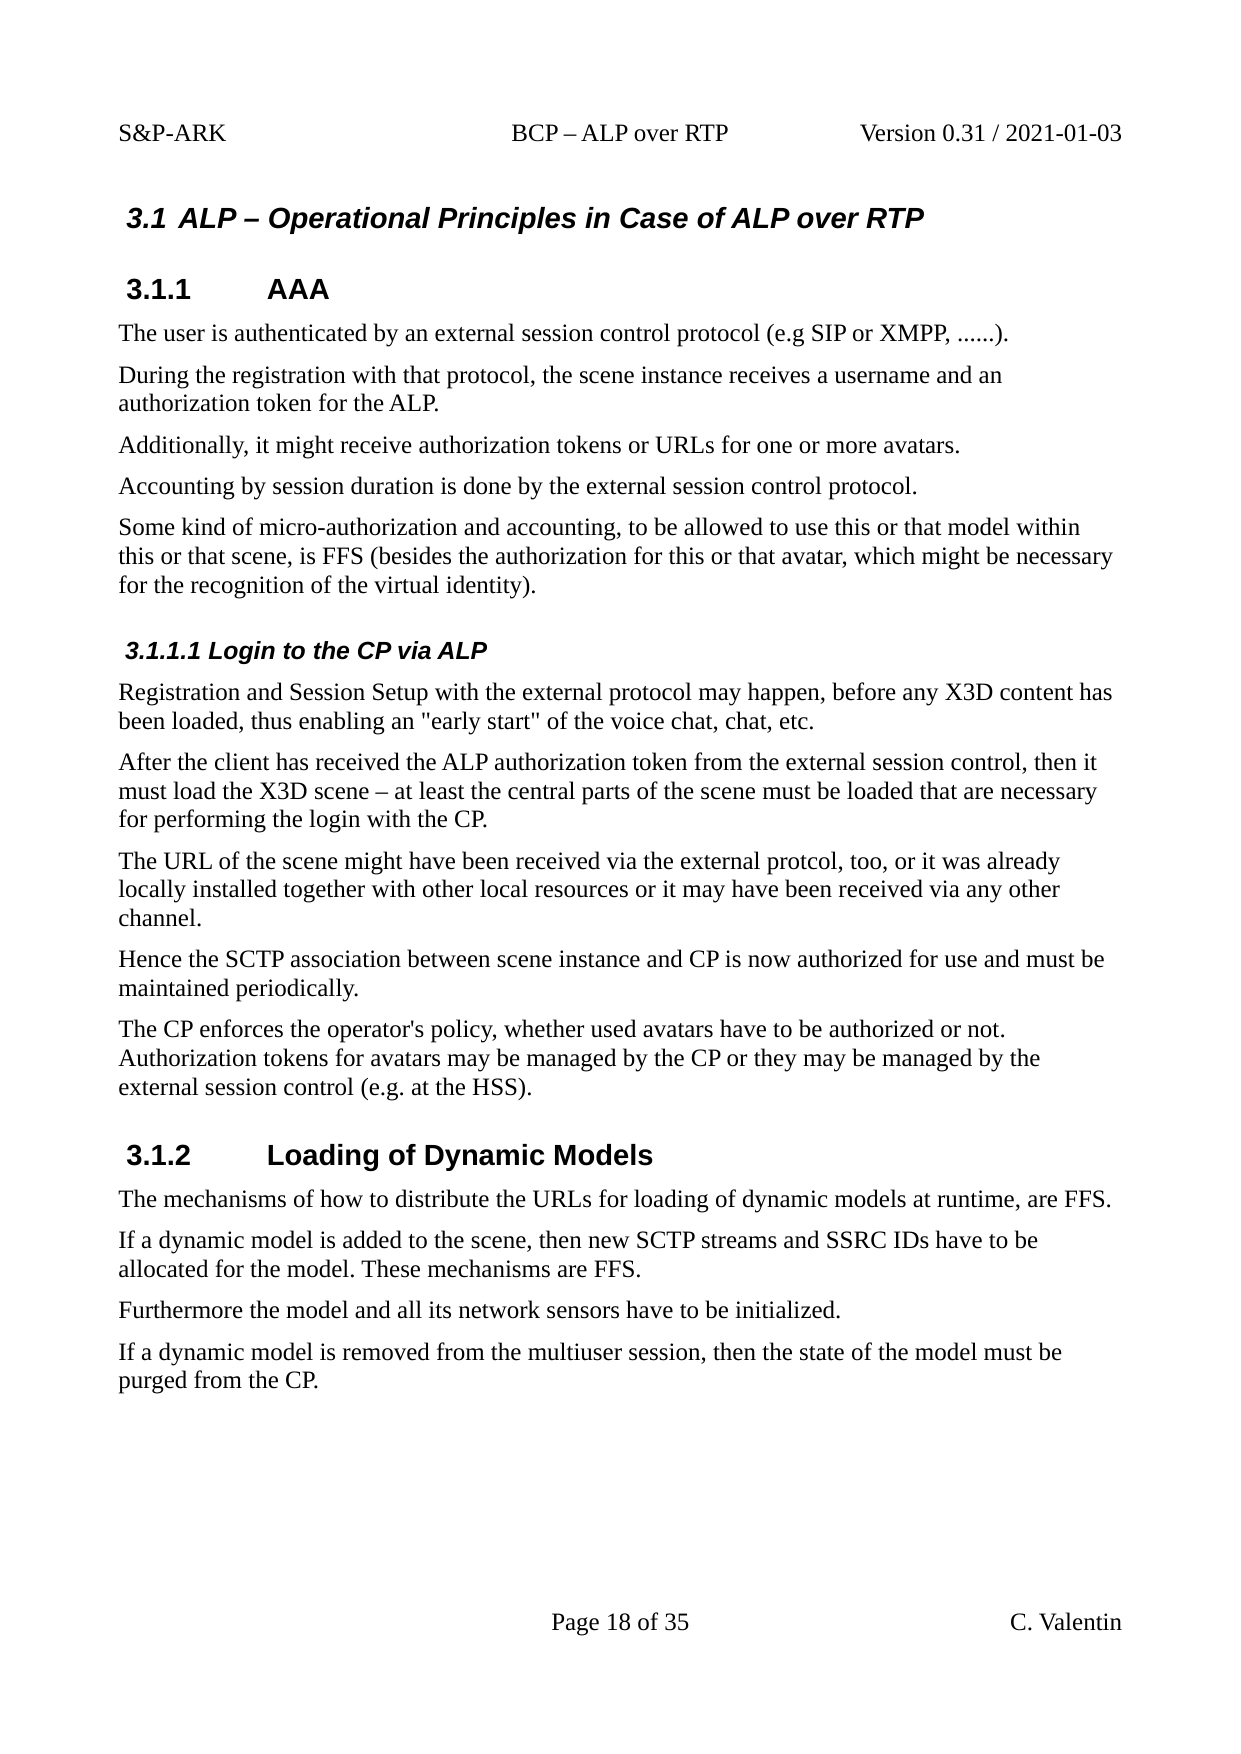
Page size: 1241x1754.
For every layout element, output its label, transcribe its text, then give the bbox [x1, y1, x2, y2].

text Accounting by session duration is done by the external session control protocol. [118, 471, 1122, 500]
subtitle AAA [118, 272, 1122, 306]
subtitle ALP – Operational Principles in Case of ALP over RTP [118, 201, 1122, 235]
text If a dynamic model is added to the scene, then new SCTP streams and SSRC IDs have to be allocated for the model. These mechanisms are FFS. [118, 1226, 1122, 1283]
text After the client has received the ALP authorization token from the external session control, then it must load the X3D scene – at least the central parts of the scene must be loaded that are necessary for performing the login with the CP. [118, 747, 1122, 833]
text The mechanisms of how to distribute the URLs for loading of dynamic models at runtime, are FFS. [118, 1184, 1122, 1213]
text Additionally, it might receive authorization tokens or URLs for one or more avatars. [118, 430, 1122, 458]
text During the registration with that protocol, the scene instance receives a username and an authorization token for the ALP. [118, 360, 1122, 417]
text If a dynamic model is removed from the multiuser session, then the state of the model must be purged from the CP. [118, 1337, 1122, 1394]
subtitle Loading of Dynamic Models [118, 1138, 1122, 1172]
text Furthermore the model and all its network sensors have to be initialized. [118, 1296, 1122, 1324]
text Some kind of micro-authorization and accounting, to be allowed to use this or that model within this or that scene, is FFS (besides the authorization for this or that avatar, which might be necessary for the recognition of the virtual identity). [118, 512, 1122, 598]
subtitle Login to the CP via ALP [118, 636, 1122, 664]
text Hence the SCTP association between scene instance and CP is now authorized for use and must be maintained periodically. [118, 944, 1122, 1002]
text The CP enforces the operator's policy, whether used avatars have to be authorized or not. Authorization tokens for avatars may be managed by the CP or they may be managed by the external session control (e.g. at the HSS). [118, 1014, 1122, 1101]
text Registration and Session Setup with the external protocol may happen, before any X3D content has been loaded, thus enabling an "early start" of the voice chat, chat, etc. [118, 677, 1122, 734]
text The URL of the scene might have been received via the external protcol, too, or it was already locally installed together with other local resources or it may have been received via any other channel. [118, 846, 1122, 932]
text The user is authenticated by an external session control protocol (e.g SIP or XMPP, ......). [118, 318, 1122, 347]
